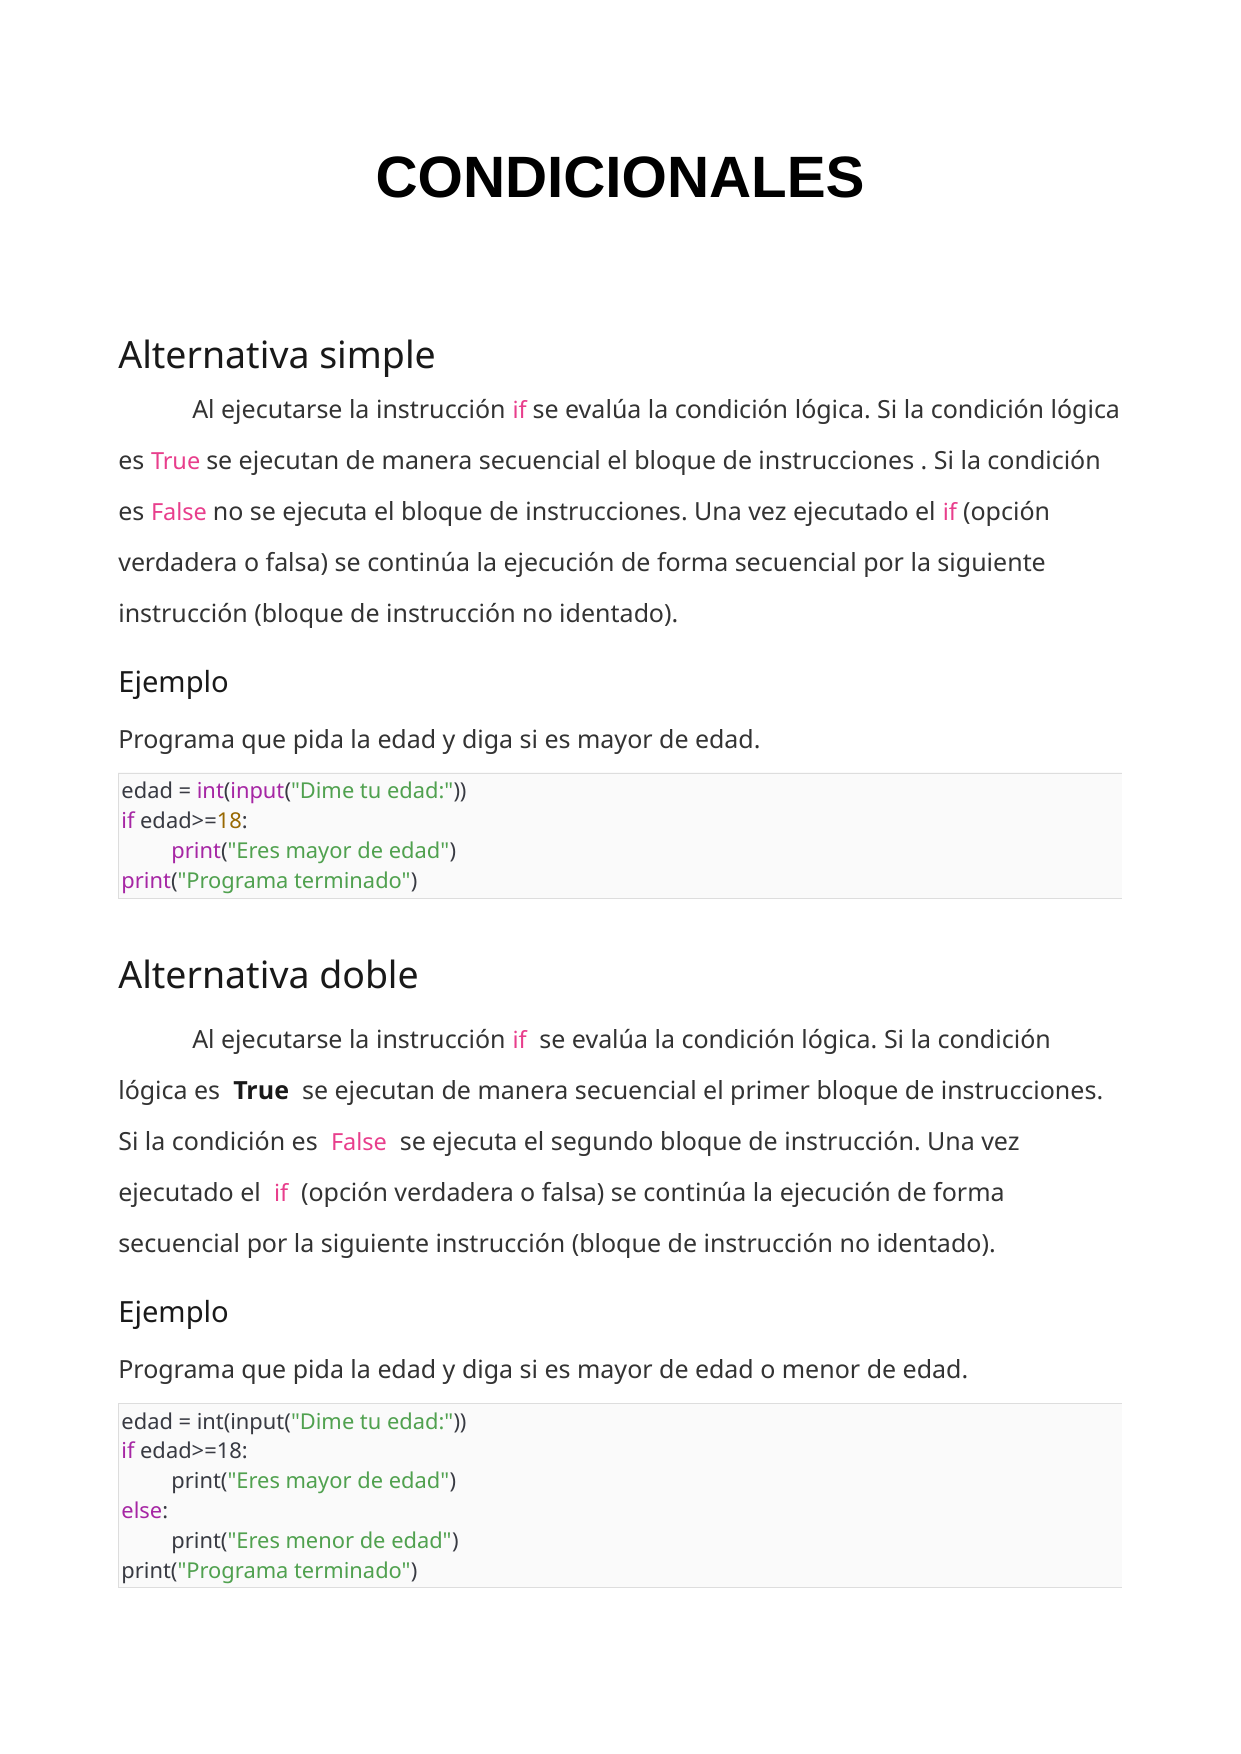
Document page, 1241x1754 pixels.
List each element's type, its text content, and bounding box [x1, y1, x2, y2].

text print("Programa terminado") [119, 1552, 1122, 1587]
subtitle Ejemplo [118, 661, 1122, 701]
text edad = int(input("Dime tu edad:")) [119, 774, 1122, 802]
text Programa que pida la edad y diga si es mayor de edad o menor de edad. [118, 1352, 1122, 1386]
text print("Programa terminado") [119, 862, 1122, 898]
title CONDICIONALES [118, 143, 1122, 210]
text if edad>=18: [119, 1432, 1122, 1462]
subtitle Alternativa doble [118, 948, 1122, 999]
text else: [119, 1492, 1122, 1522]
text print("Eres menor de edad") [119, 1522, 1122, 1552]
subtitle Ejemplo [118, 1291, 1122, 1331]
text print("Eres mayor de edad") [119, 1462, 1122, 1492]
text if edad>=18: [119, 802, 1122, 832]
text Al ejecutarse la instrucción if se evalúa la condición lógica. Si la condición lógica es True se ejecutan de manera secuencial el bloque de instrucciones . Si la condición es False no se ejecuta el bloque de instrucciones. Una vez ejecutado el if (opción verdadera o falsa) se continúa la ejecución de forma secuencial por la siguiente instrucción (bloque de instrucción no identado). [118, 391, 1122, 630]
subtitle Alternativa simple [118, 328, 1122, 379]
text Al ejecutarse la instrucción if se evalúa la condición lógica. Si la condición lógica es True se ejecutan de manera secuencial el primer bloque de instrucciones. Si la condición es False se ejecuta el segundo bloque de instrucción. Una vez ejecutado el if (opción verdadera o falsa) se continúa la ejecución de forma secuencial por la siguiente instrucción (bloque de instrucción no identado). [118, 1022, 1122, 1260]
text print("Eres mayor de edad") [119, 832, 1122, 862]
text edad = int(input("Dime tu edad:")) [119, 1404, 1122, 1432]
text Programa que pida la edad y diga si es mayor de edad. [118, 721, 1122, 755]
